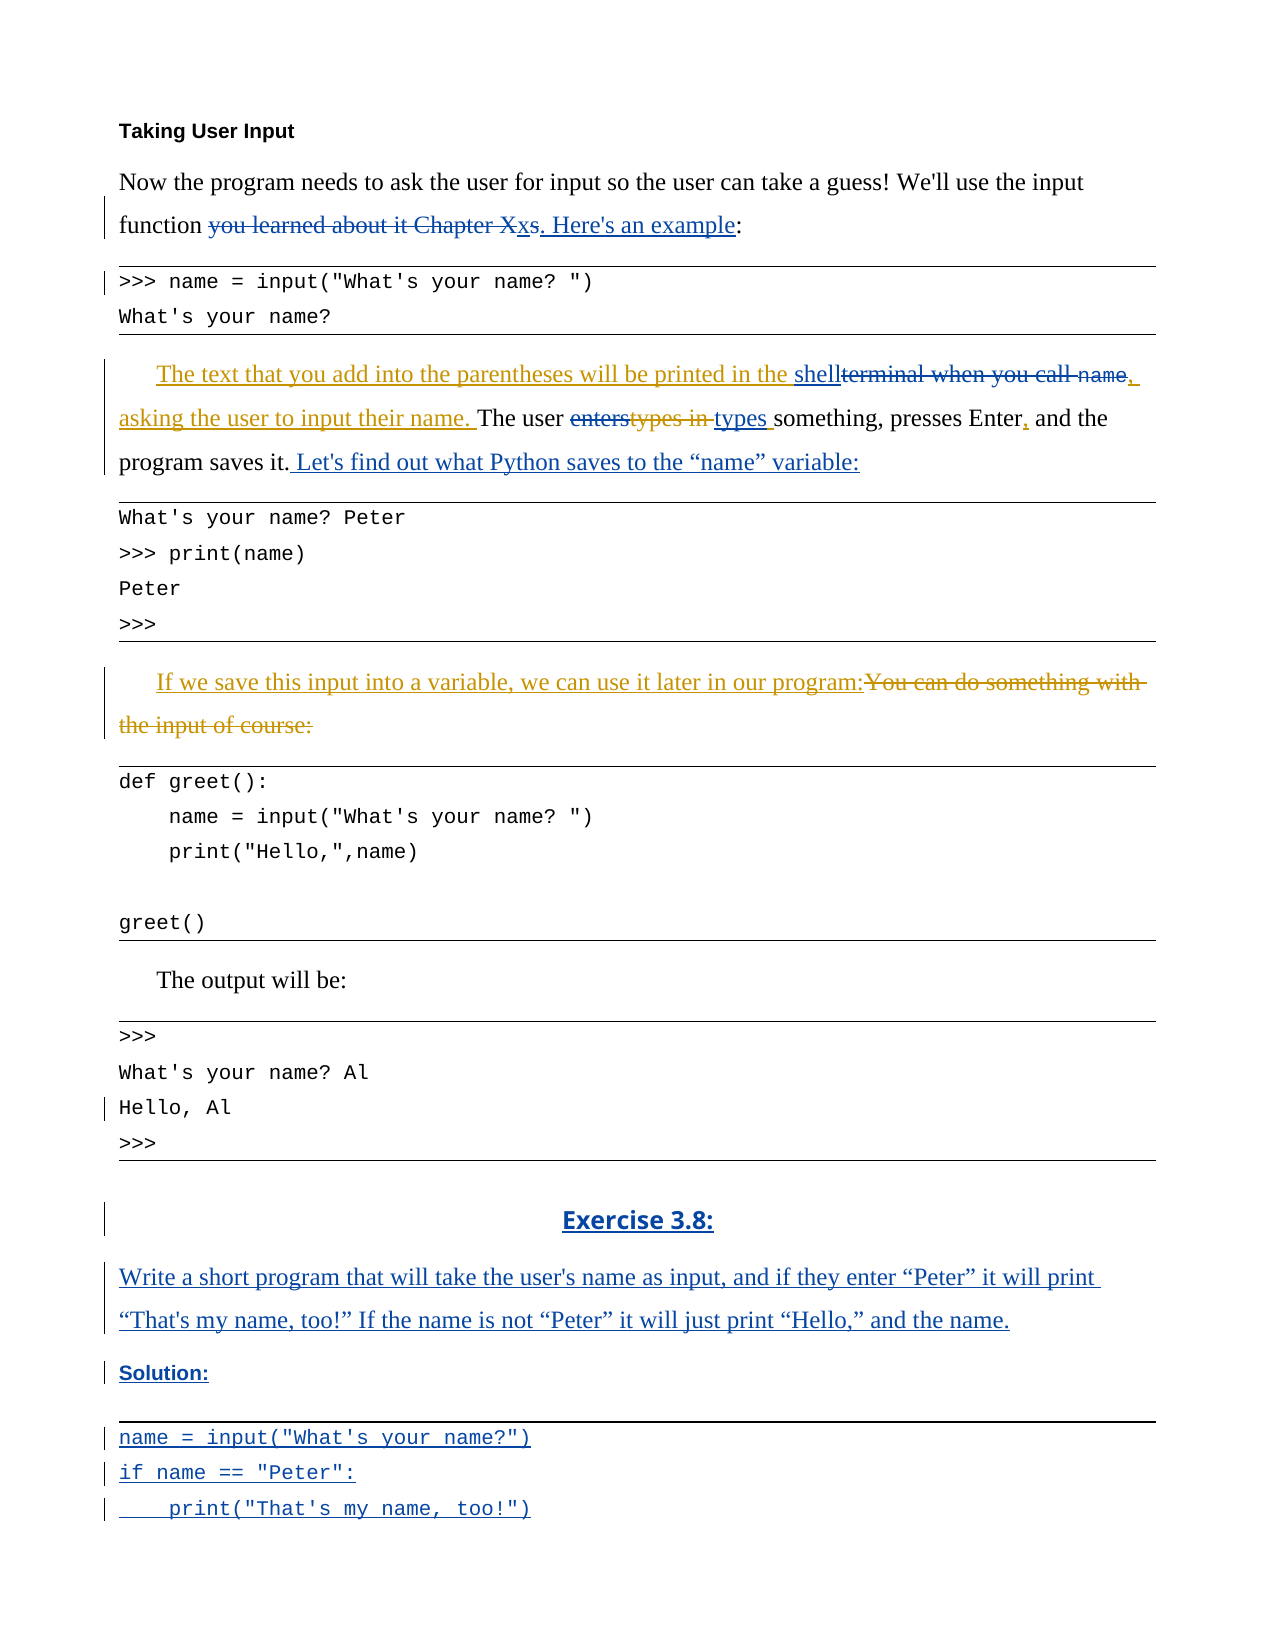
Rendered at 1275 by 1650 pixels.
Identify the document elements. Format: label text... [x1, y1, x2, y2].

text print("That's my name, too!") [118, 1497, 1156, 1521]
text Now the program needs to ask the user for input so the user can take a guess! We'll use the input function x. Here's an example: [118, 167, 1156, 239]
text greet() [118, 912, 1156, 941]
text print("Hello,",name) [118, 842, 1156, 865]
text What's your name? [118, 306, 1156, 335]
text Peter [118, 578, 1156, 602]
text def greet(): [118, 767, 1156, 794]
text >>> [118, 614, 1156, 642]
text The text that you add into the parentheses will be printed in the shell, asking the user to input their name. The user types something, presses Enter, and the program saves it. Let's find out what Python saves to the “name” variable: [118, 359, 1156, 475]
text Solution: [118, 1361, 1156, 1384]
text Taking User Input [118, 118, 1156, 142]
text Exercise 3.8: [118, 1202, 1156, 1236]
text If we save this input into a variable, we can use it later in our program: [118, 667, 1156, 739]
text What's your name? Al [118, 1062, 1156, 1085]
text if name == "Peter": [118, 1462, 1156, 1486]
text >>> name = input("What's your name? ") [118, 267, 1156, 294]
text >>> [118, 1133, 1156, 1161]
text name = input("What's your name?") [118, 1422, 1156, 1450]
text name = input("What's your name? ") [118, 806, 1156, 830]
text Hello, Al [118, 1097, 1156, 1121]
text >>> print(name) [118, 543, 1156, 566]
text The output will be: [118, 966, 1156, 994]
text Write a short program that will take the user's name as input, and if they enter “Peter” it will print “That's my name, too!” If the name is not “Peter” it will just print “Hello,” and the name. [118, 1262, 1156, 1334]
text >>> [118, 1022, 1156, 1050]
text What's your name? Peter [118, 503, 1156, 531]
